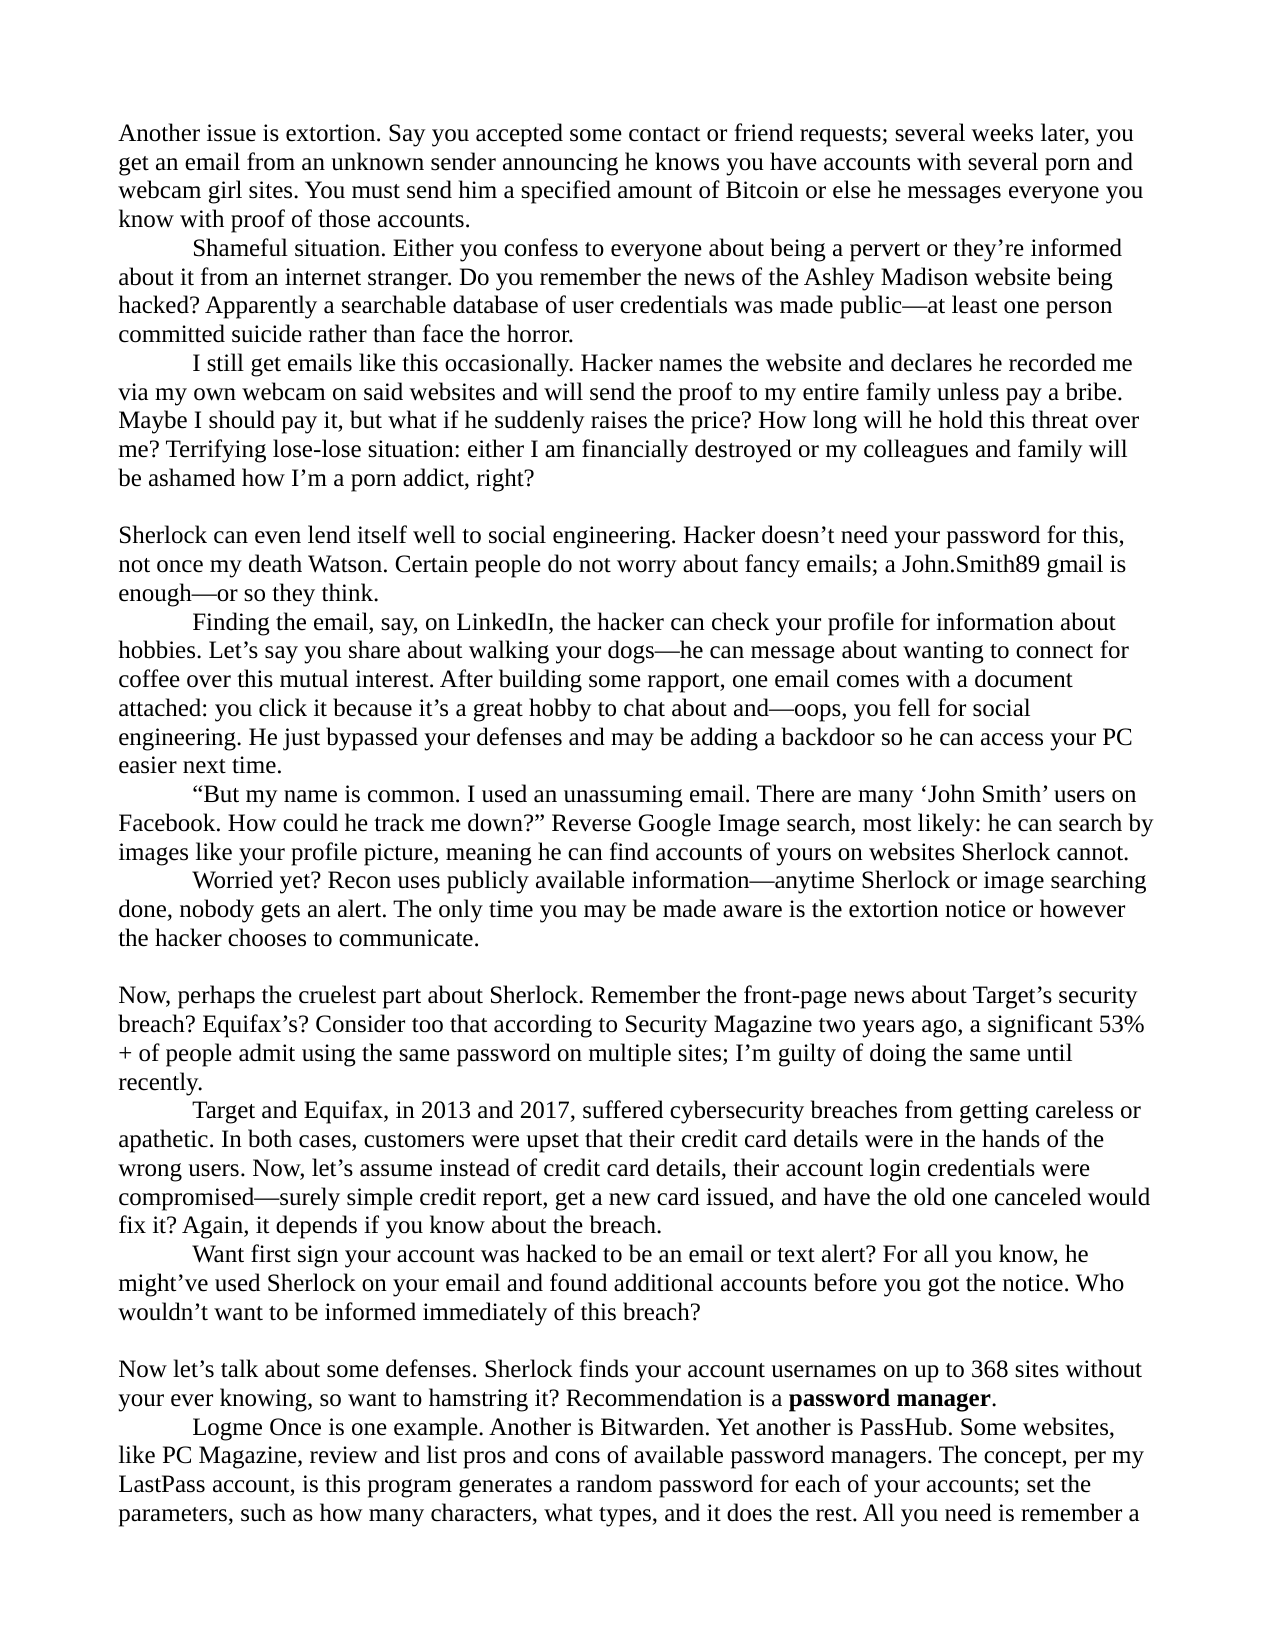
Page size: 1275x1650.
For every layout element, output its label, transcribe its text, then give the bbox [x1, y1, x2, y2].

text Now, perhaps the cruelest part about Sherlock. Remember the front-page news about Target’s security breach? Equifax’s? Consider too that according to Security Magazine two years ago, a significant 53%+ of people admit using the same password on multiple sites; I’m guilty of doing the same until recently. [118, 981, 1157, 1096]
text Now let’s talk about some defenses. Sherlock finds your account usernames on up to 368 sites without your ever knowing, so want to hamstring it? Recommendation is a password manager. [118, 1354, 1157, 1412]
text Logme Once is one example. Another is Bitwarden. Yet another is PassHub. Some websites, like PC Magazine, review and list pros and cons of available password managers. The concept, per my LastPass account, is this program generates a random password for each of your accounts; set the parameters, such as how many characters, what types, and it does the rest. All you need is remember a [118, 1412, 1157, 1527]
text Worried yet? Recon uses publicly available information—anytime Sherlock or image searching done, nobody gets an alert. The only time you may be made aware is the extortion notice or however the hacker chooses to communicate. [118, 866, 1157, 952]
text Target and Equifax, in 2013 and 2017, suffered cybersecurity breaches from getting careless or apathetic. In both cases, customers were upset that their credit card details were in the hands of the wrong users. Now, let’s assume instead of credit card details, their account login credentials were compromised—surely simple credit report, get a new card issued, and have the old one canceled would fix it? Again, it depends if you know about the breach. [118, 1096, 1157, 1239]
text Want first sign your account was hacked to be an email or text alert? For all you know, he might’ve used Sherlock on your email and found additional accounts before you got the notice. Who wouldn’t want to be informed immediately of this breach? [118, 1239, 1157, 1326]
text Sherlock can even lend itself well to social engineering. Hacker doesn’t need your password for this, not once my death Watson. Certain people do not worry about fancy emails; a John.Smith89 gmail is enough—or so they think. [118, 521, 1157, 607]
text Another issue is extortion. Say you accepted some contact or friend requests; several weeks later, you get an email from an unknown sender announcing he knows you have accounts with several porn and webcam girl sites. You must send him a specified amount of Bitcoin or else he messages everyone you know with proof of those accounts. [118, 118, 1157, 233]
text “But my name is common. I used an unassuming email. There are many ‘John Smith’ users on Facebook. How could he track me down?” Reverse Google Image search, most likely: he can search by images like your profile picture, meaning he can find accounts of yours on websites Sherlock cannot. [118, 779, 1157, 866]
text Finding the email, say, on LinkedIn, the hacker can check your profile for information about hobbies. Let’s say you share about walking your dogs—he can message about wanting to connect for coffee over this mutual interest. After building some rapport, one email comes with a document attached: you click it because it’s a great hobby to chat about and—oops, you fell for social engineering. He just bypassed your defenses and may be adding a backdoor so he can access your PC easier next time. [118, 607, 1157, 779]
text I still get emails like this occasionally. Hacker names the website and declares he recorded me via my own webcam on said websites and will send the proof to my entire family unless pay a bribe. Maybe I should pay it, but what if he suddenly raises the price? How long will he hold this threat over me? Terrifying lose-lose situation: either I am financially destroyed or my colleagues and family will be ashamed how I’m a porn addict, right? [118, 348, 1157, 492]
text Shameful situation. Either you confess to everyone about being a pervert or they’re informed about it from an internet stranger. Do you remember the news of the Ashley Madison website being hacked? Apparently a searchable database of user credentials was made public—at least one person committed suicide rather than face the horror. [118, 233, 1157, 348]
